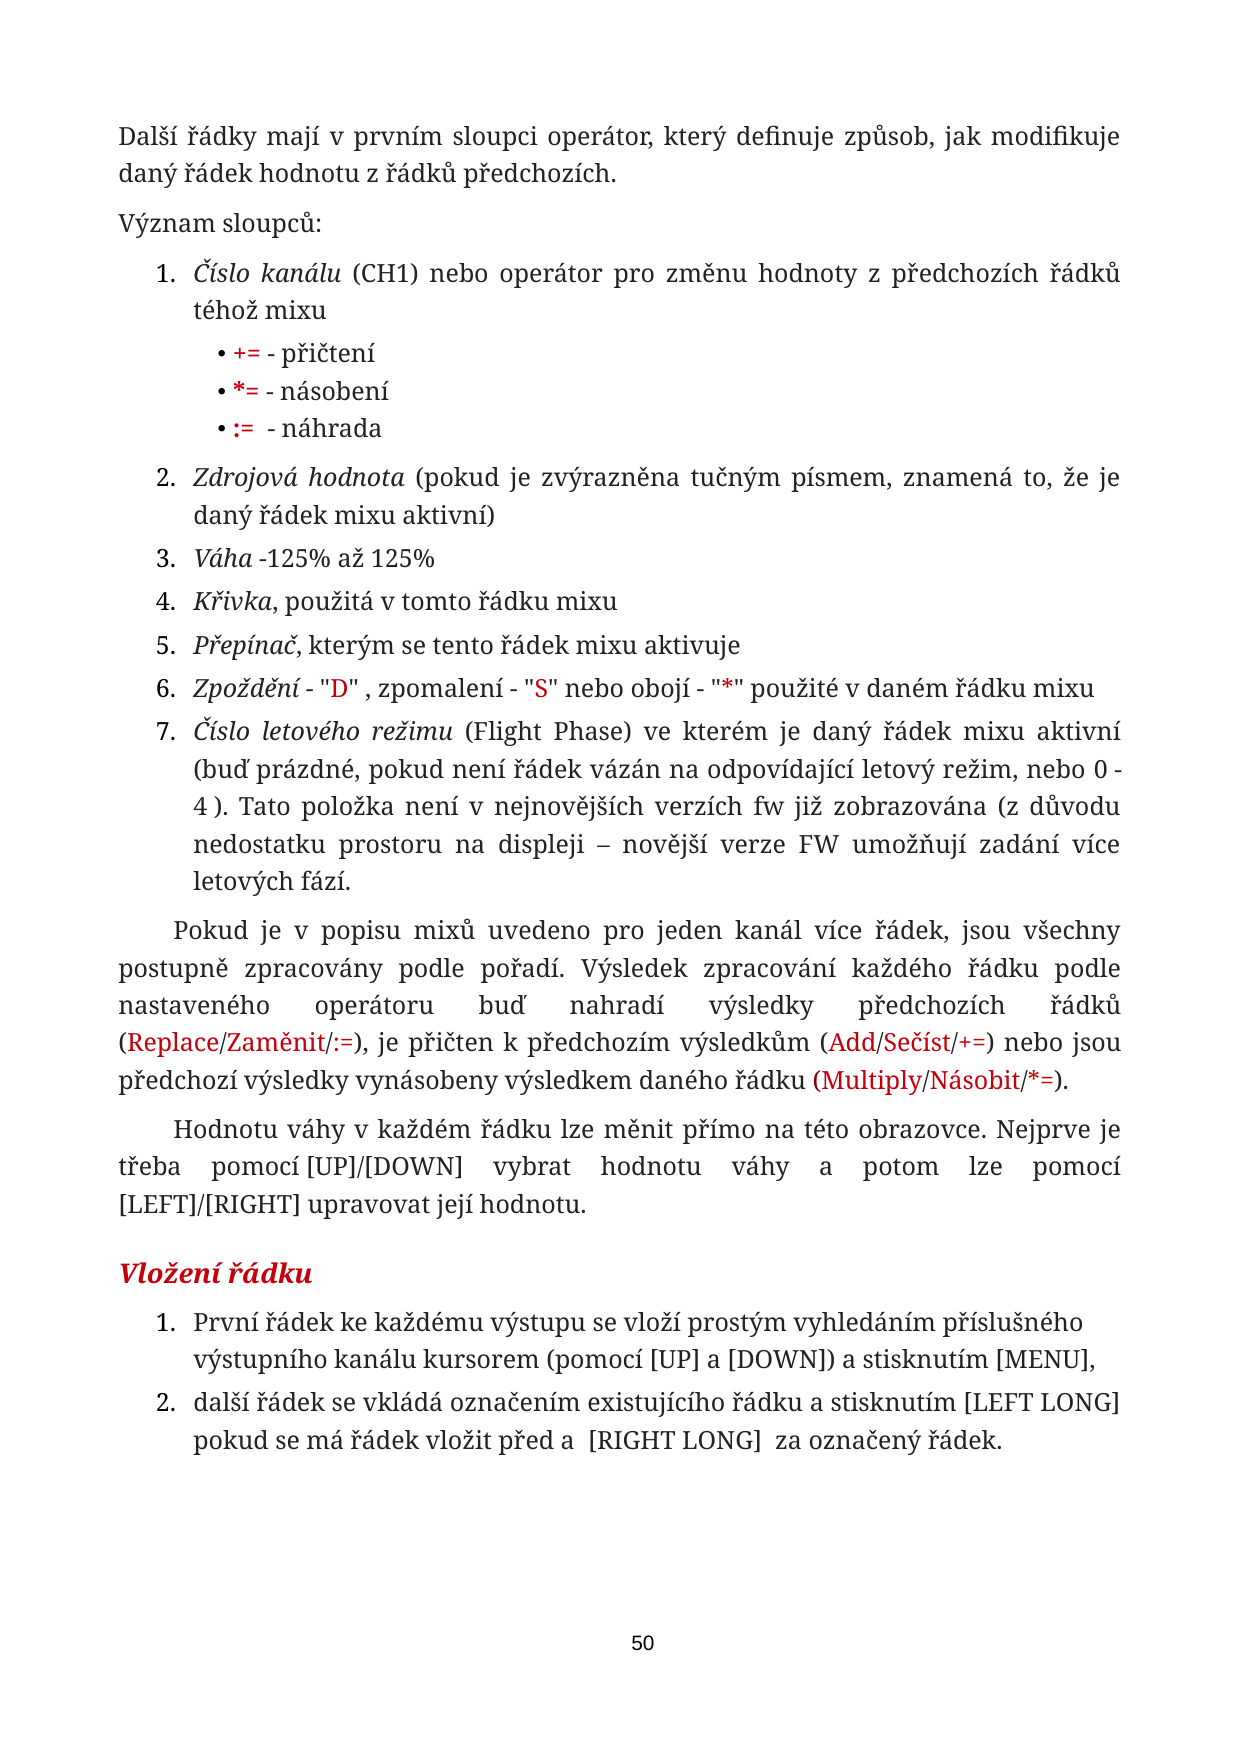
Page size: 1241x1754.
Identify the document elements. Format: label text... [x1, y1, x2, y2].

list Přepínač, kterým se tento řádek mixu aktivuje [156, 627, 1122, 661]
list := - náhrada [117, 411, 1122, 445]
list *= - násobení [117, 373, 1122, 407]
list Číslo kanálu (CH1) nebo operátor pro změnu hodnoty z předchozích řádků téhož mixu [156, 255, 1122, 327]
list další řádek se vkládá označením existujícího řádku a stisknutím [LEFT LONG] pokud se má řádek vložit před a [RIGHT LONG] za označený řádek. [156, 1385, 1122, 1456]
text Hodnotu váhy v každém řádku lze měnit přímo na této obrazovce. Nejprve je třeba po­mocí [UP]/[DOWN] vybrat hodnotu váhy a potom lze pomocí [LEFT]/[RIGHT] upravovat její hodnotu. [118, 1112, 1122, 1220]
list První řádek ke každému výstupu se vloží prostým vyhledáním příslušného výstupní­ho kanálu kursorem (pomocí [UP] a [DOWN]) a stisknutím [MENU], [156, 1304, 1122, 1376]
list Číslo letového režimu (Flight Phase) ve kterém je daný řádek mixu aktivní (buď prázdné, pokud není řádek vázán na odpovídající letový režim, nebo 0 -4 ). Tato položka není v nejnovějších verzích fw již zobrazována (z důvodu nedostatku prosto­ru na displeji – novější verze FW umožňují zadání více letových fází. [156, 714, 1122, 898]
text Pokud je v popisu mixů uvedeno pro jeden kanál více řádek, jsou všechny postupně zpracovány podle pořadí. Výsledek zpracování každého řádku podle nastaveného operáto­ru buď nahradí výsledky předchozích řádků (Replace/Zaměnit/:=), je přičten k předchoz­ím výsledkům (Add/Sečíst/+=) nebo jsou předchozí výsledky vynásobeny vý­sledkem dané­ho řádku (Multiply/Násobit/*=). [118, 913, 1122, 1096]
list Zpoždění - "D" , zpomalení - "S" nebo obojí - "*" použité v daném řádku mixu [156, 671, 1122, 705]
list += - přičtení [117, 336, 1122, 370]
list Křivka, použitá v tomto řádku mixu [156, 584, 1122, 618]
subtitle Vložení řádku [118, 1255, 1122, 1292]
list Váha -125% až 125% [156, 541, 1122, 575]
text Další řádky mají v prvním sloupci operátor, který definuje způsob, jak modifikuje daný řá­dek hodnotu z řádků předchozích. [118, 118, 1122, 189]
list Zdrojová hodnota (pokud je zvýrazněna tučným písmem, znamená to, že je daný řá­dek mixu aktivní) [156, 460, 1122, 531]
text Význam sloupců: [118, 205, 1122, 239]
